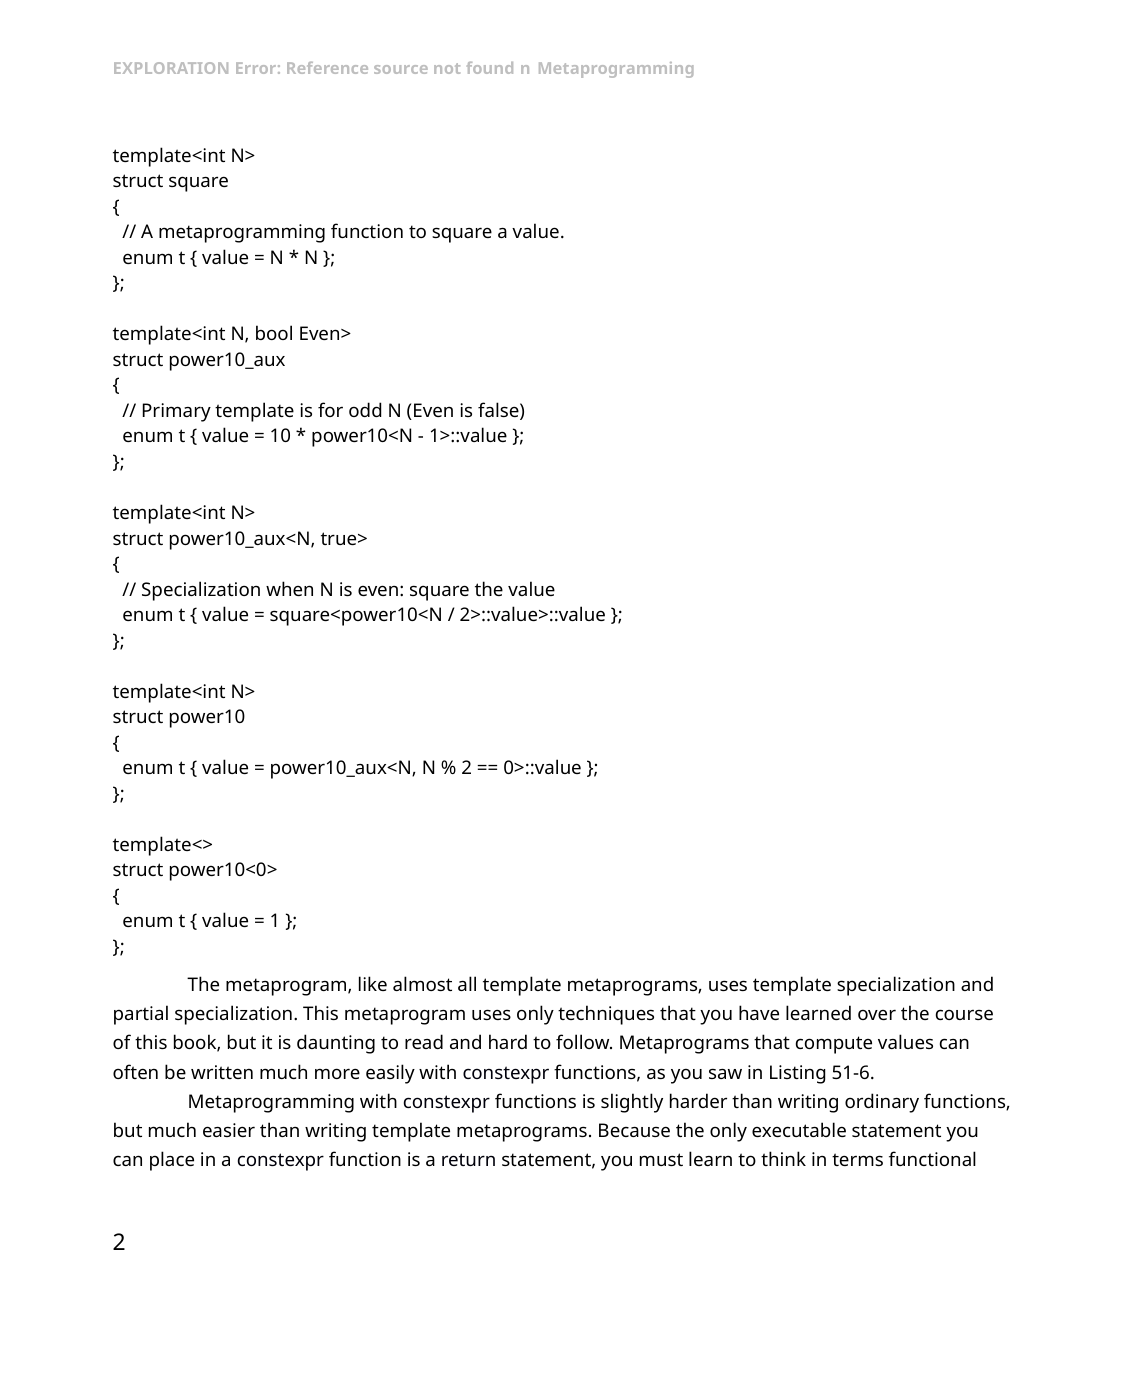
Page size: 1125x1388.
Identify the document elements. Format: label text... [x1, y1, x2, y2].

text { [112, 882, 1012, 908]
text }; [112, 780, 1012, 806]
text struct power10<0> [112, 857, 1012, 882]
text template<int N> [112, 142, 1012, 167]
text }; [112, 933, 1012, 959]
text template<int N> [112, 678, 1012, 703]
text enum t { value = 10 * power10<N - 1>::value }; [112, 423, 1012, 448]
text { [112, 193, 1012, 218]
text Metaprogramming with constexpr functions is slightly harder than writing ordinary functions, but much easier than writing template metaprograms. Because the only executable statement you can place in a constexpr function is a return statement, you must learn to think in terms functional [112, 1088, 1012, 1172]
text { [112, 729, 1012, 754]
text struct square [112, 167, 1012, 193]
text template<> [112, 831, 1012, 857]
text The metaprogram, like almost all template metaprograms, uses template specialization and partial specialization. This metaprogram uses only techniques that you have learned over the course of this book, but it is daunting to read and hard to follow. Metaprograms that compute values can often be written much more easily with constexpr functions, as you saw in Listing 51-6. [112, 971, 1012, 1084]
text }; [112, 627, 1012, 652]
text // Specialization when N is even: square the value [112, 576, 1012, 601]
text }; [112, 269, 1012, 295]
text { [112, 550, 1012, 576]
text struct power10_aux [112, 346, 1012, 372]
text // A metaprogramming function to square a value. [112, 218, 1012, 244]
text template<int N> [112, 499, 1012, 525]
text enum t { value = 1 }; [112, 908, 1012, 933]
text enum t { value = power10_aux<N, N % 2 == 0>::value }; [112, 754, 1012, 780]
text struct power10_aux<N, true> [112, 525, 1012, 550]
text struct power10 [112, 703, 1012, 729]
text }; [112, 448, 1012, 474]
text enum t { value = N * N }; [112, 244, 1012, 269]
text // Primary template is for odd N (Even is false) [112, 397, 1012, 423]
text enum t { value = square<power10<N / 2>::value>::value }; [112, 601, 1012, 627]
text template<int N, bool Even> [112, 321, 1012, 346]
text { [112, 372, 1012, 397]
